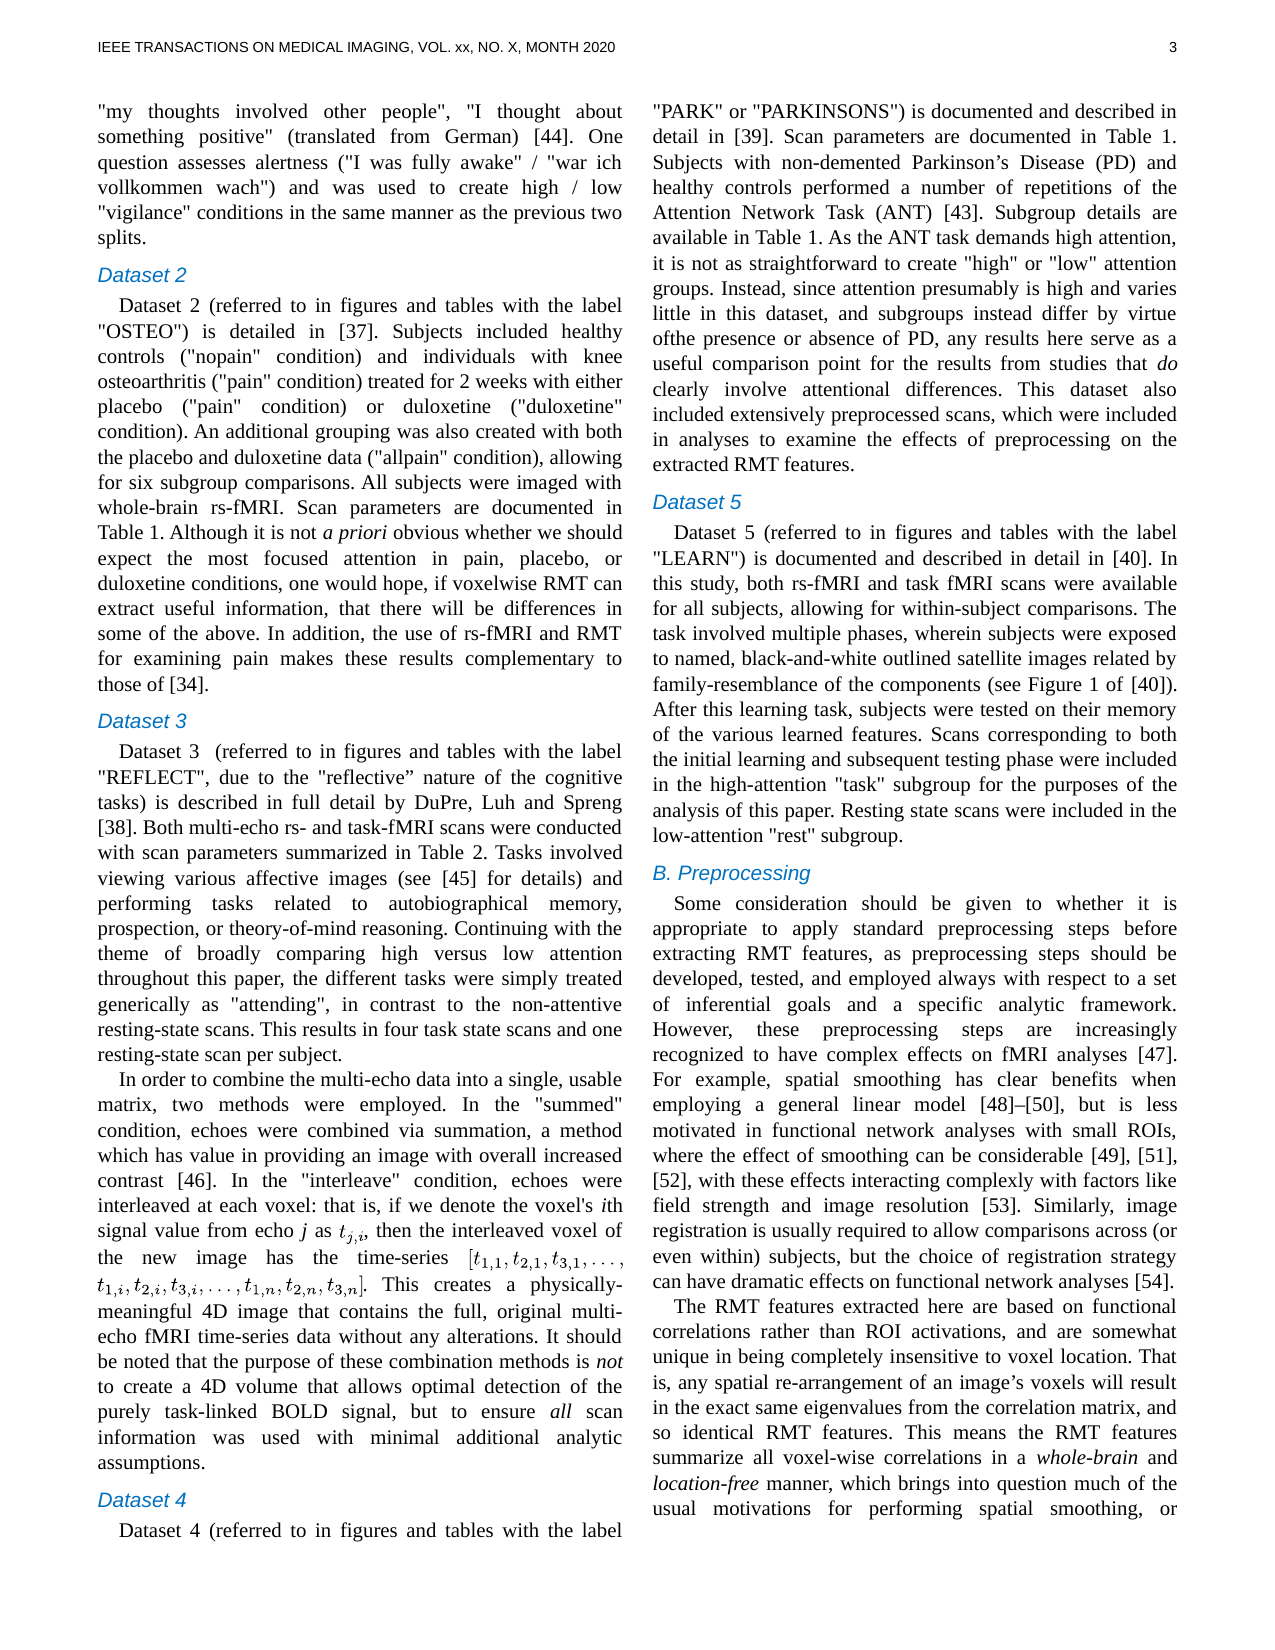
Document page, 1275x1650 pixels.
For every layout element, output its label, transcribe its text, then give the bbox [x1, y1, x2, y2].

text Dataset 4 (referred to in figures and tables with the label [97, 1518, 623, 1542]
text Some consideration should be given to whether it is appropriate to apply standard preprocessing steps before extracting RMT features, as preprocessing steps should be developed, tested, and employed always with respect to a set of inferential goals and a specific analytic framework. However, these preprocessing steps are increasingly recognized to have complex effects on fMRI analyses [47]. For example, spatial smoothing has clear benefits when employing a general linear model [48]–[50], but is less motivated in functional network analyses with small ROIs, where the effect of smoothing can be considerable [49], [51], [52], with these effects interacting complexly with factors like field strength and image resolution [53]. Similarly, image registration is usually required to allow comparisons across (or even within) subjects, but the choice of registration strategy can have dramatic effects on functional network analyses [54]. [652, 891, 1178, 1293]
text In order to combine the multi-echo data into a single, usable matrix, two methods were employed. In the "summed" condition, echoes were combined via summation, a method which has value in providing an image with overall increased contrast [46]. In the "interleave" condition, echoes were interleaved at each voxel: that is, if we denote the voxel's ith signal value from echo j as , then the interleaved voxel of the new image has the time-series . This creates a physically-meaningful 4D image that contains the full, original multi-echo fMRI time-series data without any alterations. It should be noted that the purpose of these combination methods is not to create a 4D volume that allows optimal detection of the purely task-linked BOLD signal, but to ensure all scan information was used with minimal additional analytic assumptions. [97, 1067, 623, 1474]
text "PARK" or "PARKINSONS") is documented and described in detail in [39]. Scan parameters are documented in Table 1. Subjects with non-demented Parkinson’s Disease (PD) and healthy controls performed a number of repetitions of the Attention Network Task (ANT) [43]. Subgroup details are available in Table 1. As the ANT task demands high attention, it is not as straightforward to create "high" or "low" attention groups. Instead, since attention presumably is high and varies little in this dataset, and subgroups instead differ by virtue ofthe presence or absence of PD, any results here serve as a useful comparison point for the results from studies that do clearly involve attentional differences. This dataset also included extensively preprocessed scans, which were included in analyses to examine the effects of preprocessing on the extracted RMT features. [652, 99, 1178, 476]
text Dataset 5 (referred to in figures and tables with the label "LEARN") is documented and described in detail in [40]. In this study, both rs-fMRI and task fMRI scans were available for all subjects, allowing for within-subject comparisons. The task involved multiple phases, wherein subjects were exposed to named, black-and-white outlined satellite images related by family-resemblance of the components (see Figure 1 of [40]). After this learning task, subjects were tested on their memory of the various learned features. Scans corresponding to both the initial learning and subsequent testing phase were included in the high-attention "task" subgroup for the purposes of the analysis of this paper. Resting state scans were included in the low-attention "rest" subgroup. [652, 520, 1178, 847]
subtitle Dataset 3 [97, 709, 623, 733]
subtitle Dataset 5 [652, 490, 1178, 514]
subtitle Dataset 2 [97, 263, 623, 287]
subtitle Dataset 4 [97, 1487, 623, 1511]
text The RMT features extracted here are based on functional correlations rather than ROI activations, and are somewhat unique in being completely insensitive to voxel location. That is, any spatial re-arrangement of an image’s voxels will result in the exact same eigenvalues from the correlation matrix, and so identical RMT features. This means the RMT features summarize all voxel-wise correlations in a whole-brain and location-free manner, which brings into question much of the usual motivations for performing spatial smoothing, or [652, 1294, 1178, 1520]
text Dataset 2 (referred to in figures and tables with the label "OSTEO") is detailed in [37]. Subjects included healthy controls ("nopain" condition) and individuals with knee osteoarthritis ("pain" condition) treated for 2 weeks with either placebo ("pain" condition) or duloxetine ("duloxetine" condition). An additional grouping was also created with both the placebo and duloxetine data ("allpain" condition), allowing for six subgroup comparisons. All subjects were imaged with whole-brain rs-fMRI. Scan parameters are documented in Table 1. Although it is not a priori obvious whether we should expect the most focused attention in pain, placebo, or duloxetine conditions, one would hope, if voxelwise RMT can extract useful information, that there will be differences in some of the above. In addition, the use of rs-fMRI and RMT for examining pain makes these results complementary to those of [34]. [97, 293, 623, 696]
subtitle B. Preprocessing [652, 860, 1178, 884]
text Dataset 3 (referred to in figures and tables with the label "REFLECT", due to the "reflective” nature of the cognitive tasks) is described in full detail by DuPre, Luh and Spreng [38]. Both multi-echo rs- and task-fMRI scans were conducted with scan parameters summarized in Table 2. Tasks involved viewing various affective images (see [45] for details) and performing tasks related to autobiographical memory, prospection, or theory-of-mind reasoning. Continuing with the theme of broadly comparing high versus low attention throughout this paper, the different tasks were simply treated generically as "attending", in contrast to the non-attentive resting-state scans. This results in four task state scans and one resting-state scan per subject. [97, 739, 623, 1066]
text "my thoughts involved other people", "I thought about something positive" (translated from German) [44]. One question assesses alertness ("I was fully awake" / "war ich vollkommen wach") and was used to create high / low "vigilance" conditions in the same manner as the previous two splits. [97, 99, 623, 249]
